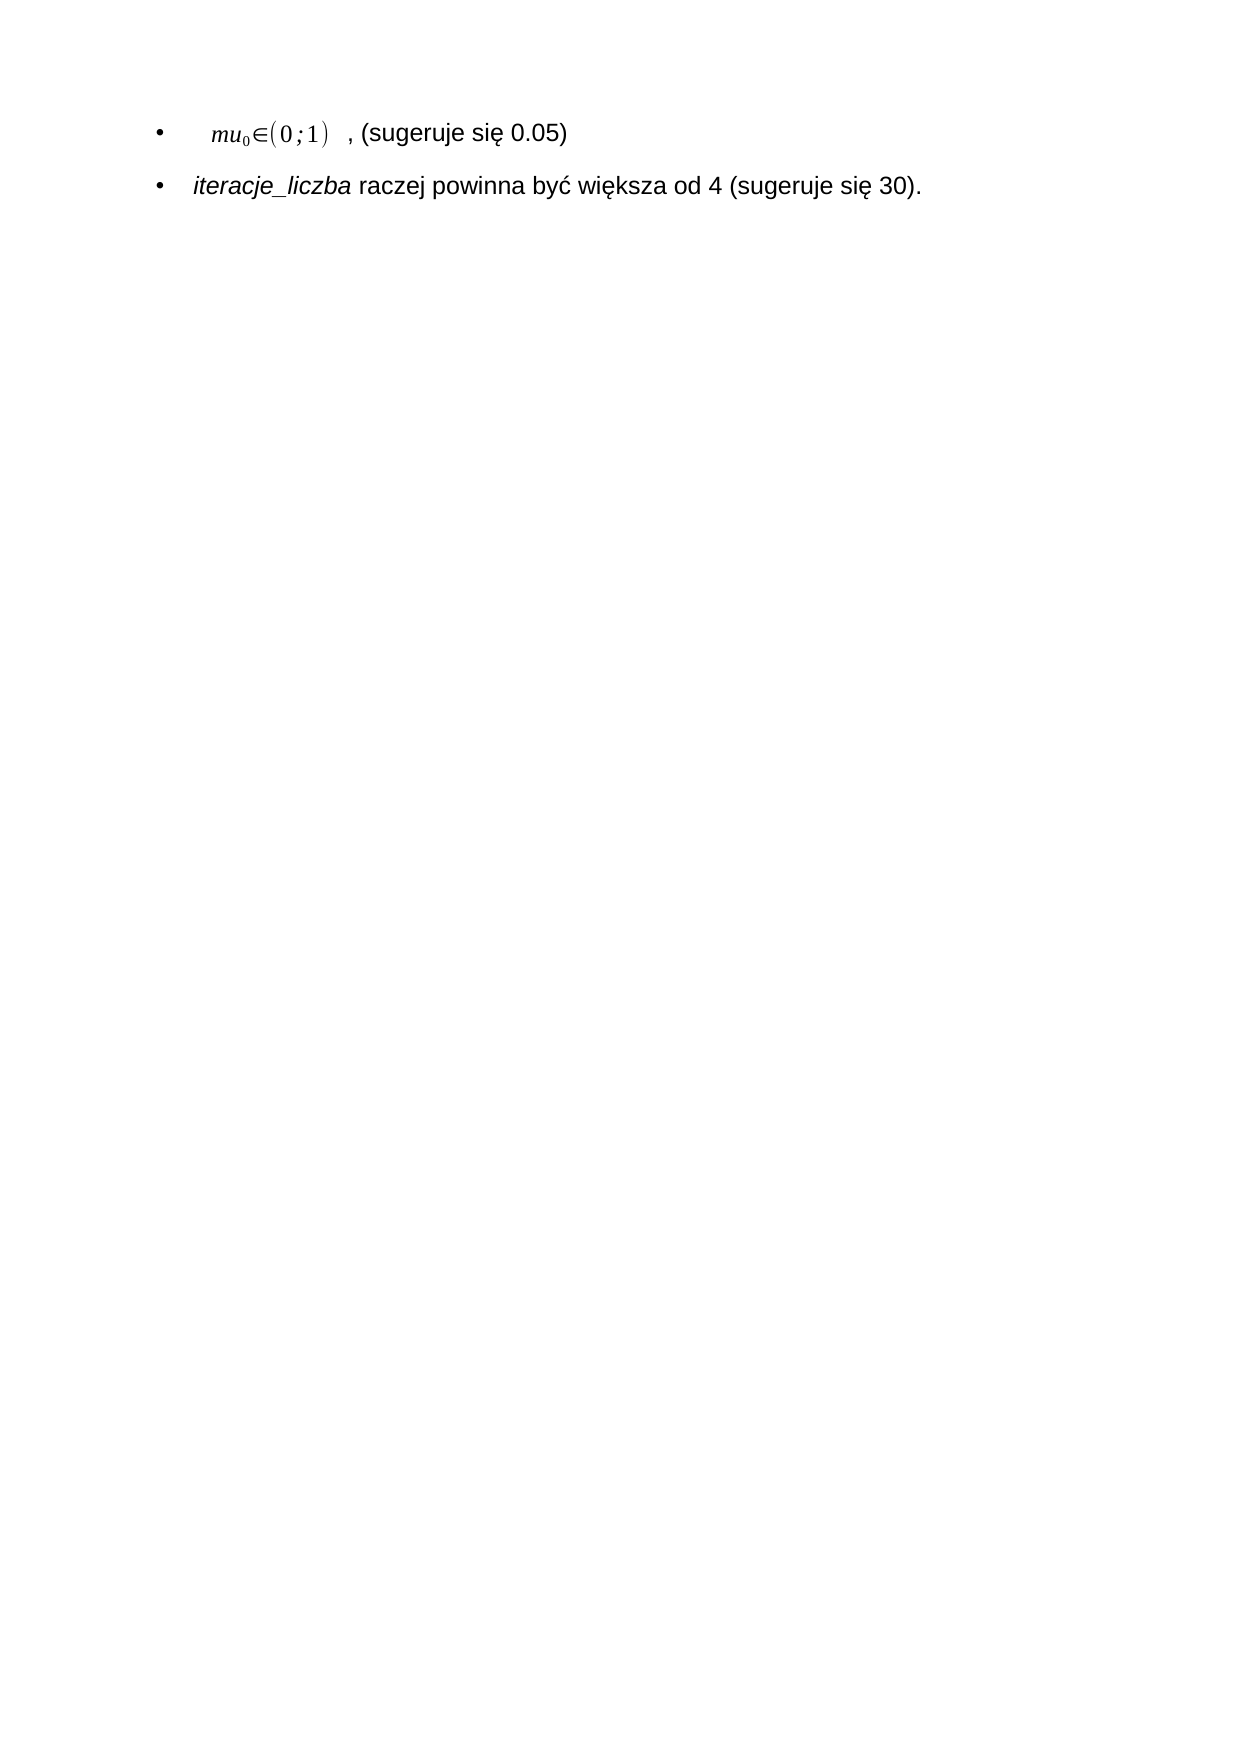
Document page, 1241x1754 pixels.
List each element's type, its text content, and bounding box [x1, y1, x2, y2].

list iteracje_liczba raczej powinna być większa od 4 (sugeruje się 30). [156, 171, 1122, 200]
list , (sugeruje się 0.05) [156, 118, 1122, 151]
